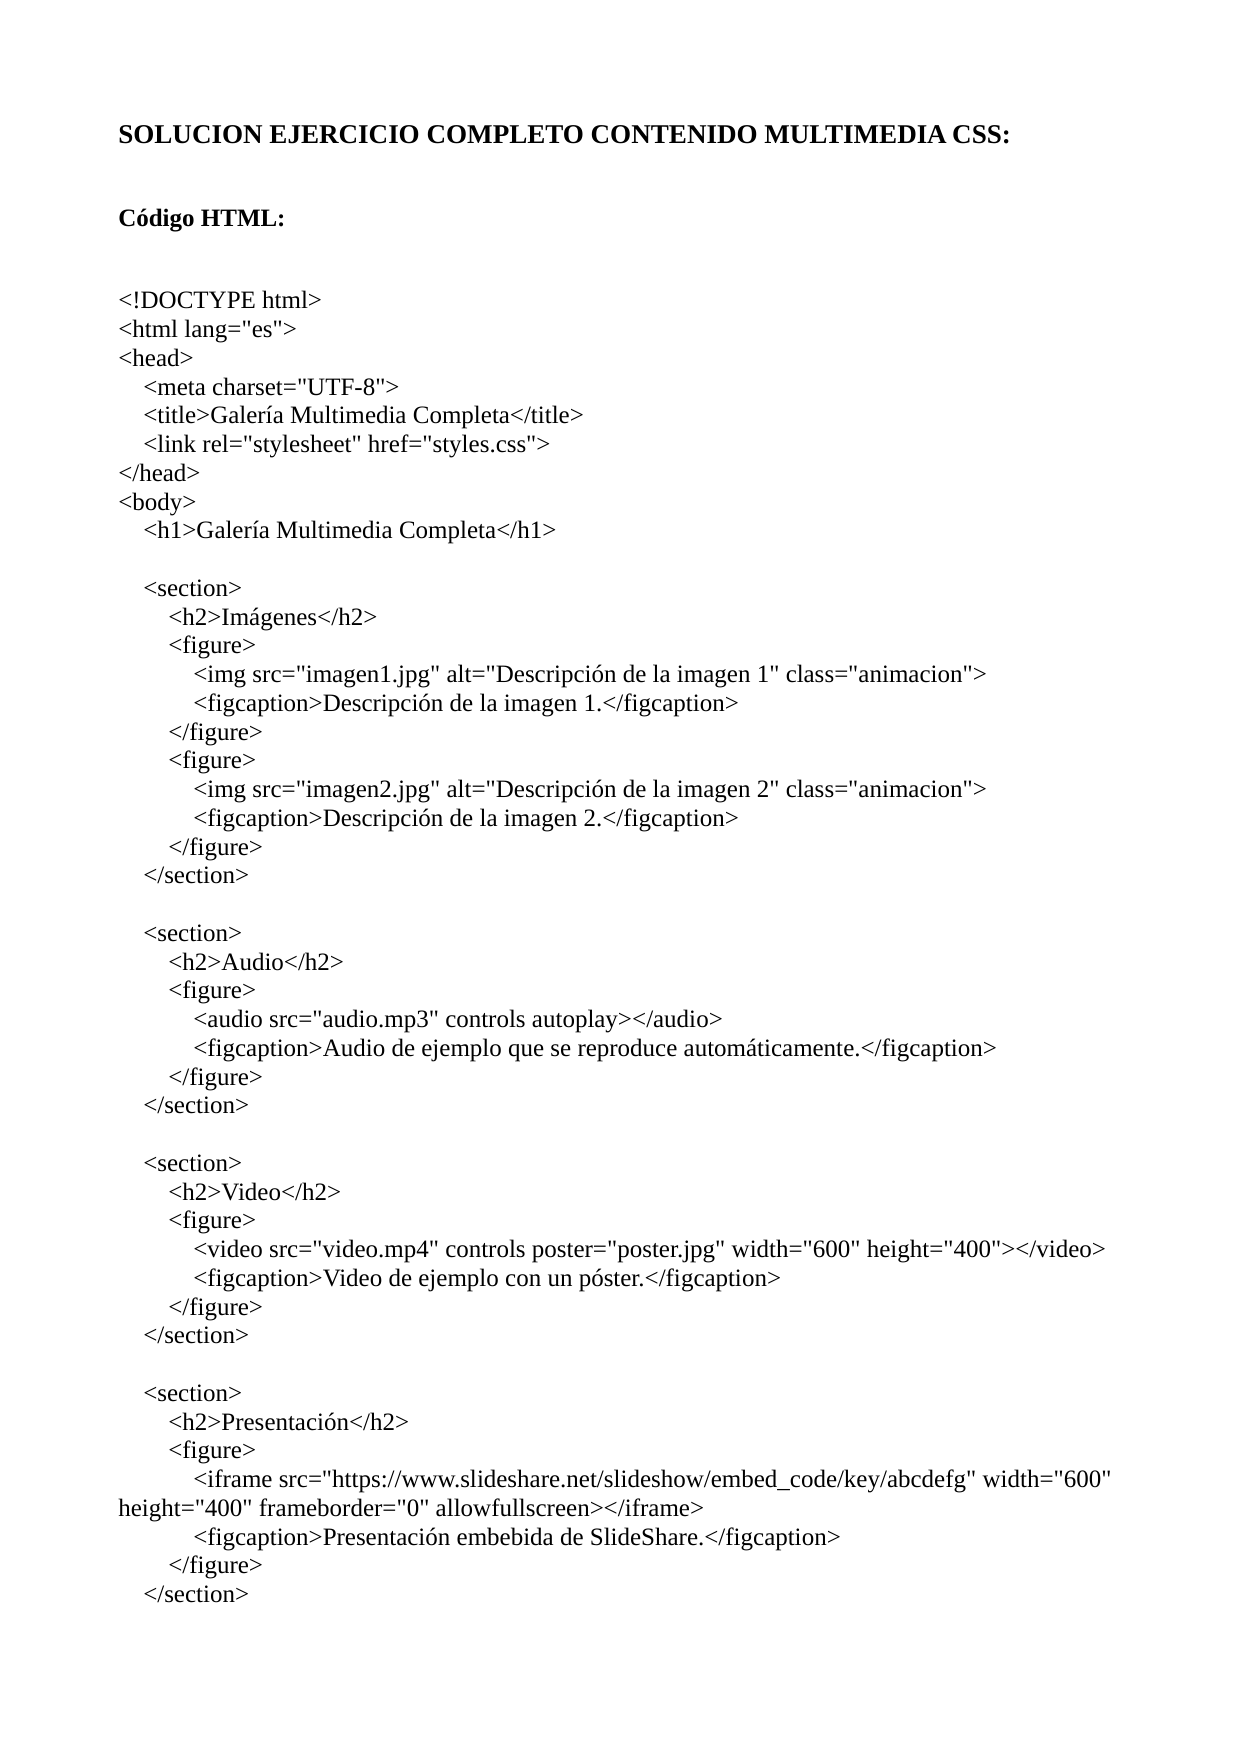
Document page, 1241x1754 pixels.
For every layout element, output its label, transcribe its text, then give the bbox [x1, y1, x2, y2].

text SOLUCION EJERCICIO COMPLETO CONTENIDO MULTIMEDIA CSS: [118, 118, 1122, 149]
text <!DOCTYPE html> <html lang="es"> <head> <meta charset="UTF-8"> <title>Galería Multimedia Completa</title> <link rel="stylesheet" href="styles.css"> </head> <body> <h1>Galería Multimedia Completa</h1> <section> <h2>Imágenes</h2> <figure> <img src="imagen1.jpg" alt="Descripción de la imagen 1" class="animacion"> <figcaption>Descripción de la imagen 1.</figcaption> </figure> <figure> <img src="imagen2.jpg" alt="Descripción de la imagen 2" class="animacion"> <figcaption>Descripción de la imagen 2.</figcaption> </figure> </section> <section> <h2>Audio</h2> <figure> <audio src="audio.mp3" controls autoplay></audio> <figcaption>Audio de ejemplo que se reproduce automáticamente.</figcaption> </figure> </section> <section> <h2>Video</h2> <figure> <video src="video.mp4" controls poster="poster.jpg" width="600" height="400"></video> <figcaption>Video de ejemplo con un póster.</figcaption> </figure> </section> <section> <h2>Presentación</h2> <figure> <iframe src="https://www.slideshare.net/slideshow/embed_code/key/abcdefg" width="600" height="400" frameborder="0" allowfullscreen></iframe> <figcaption>Presentación embebida de SlideShare.</figcaption> </figure> </section> [118, 286, 1122, 1608]
text Código HTML: [118, 203, 1122, 232]
